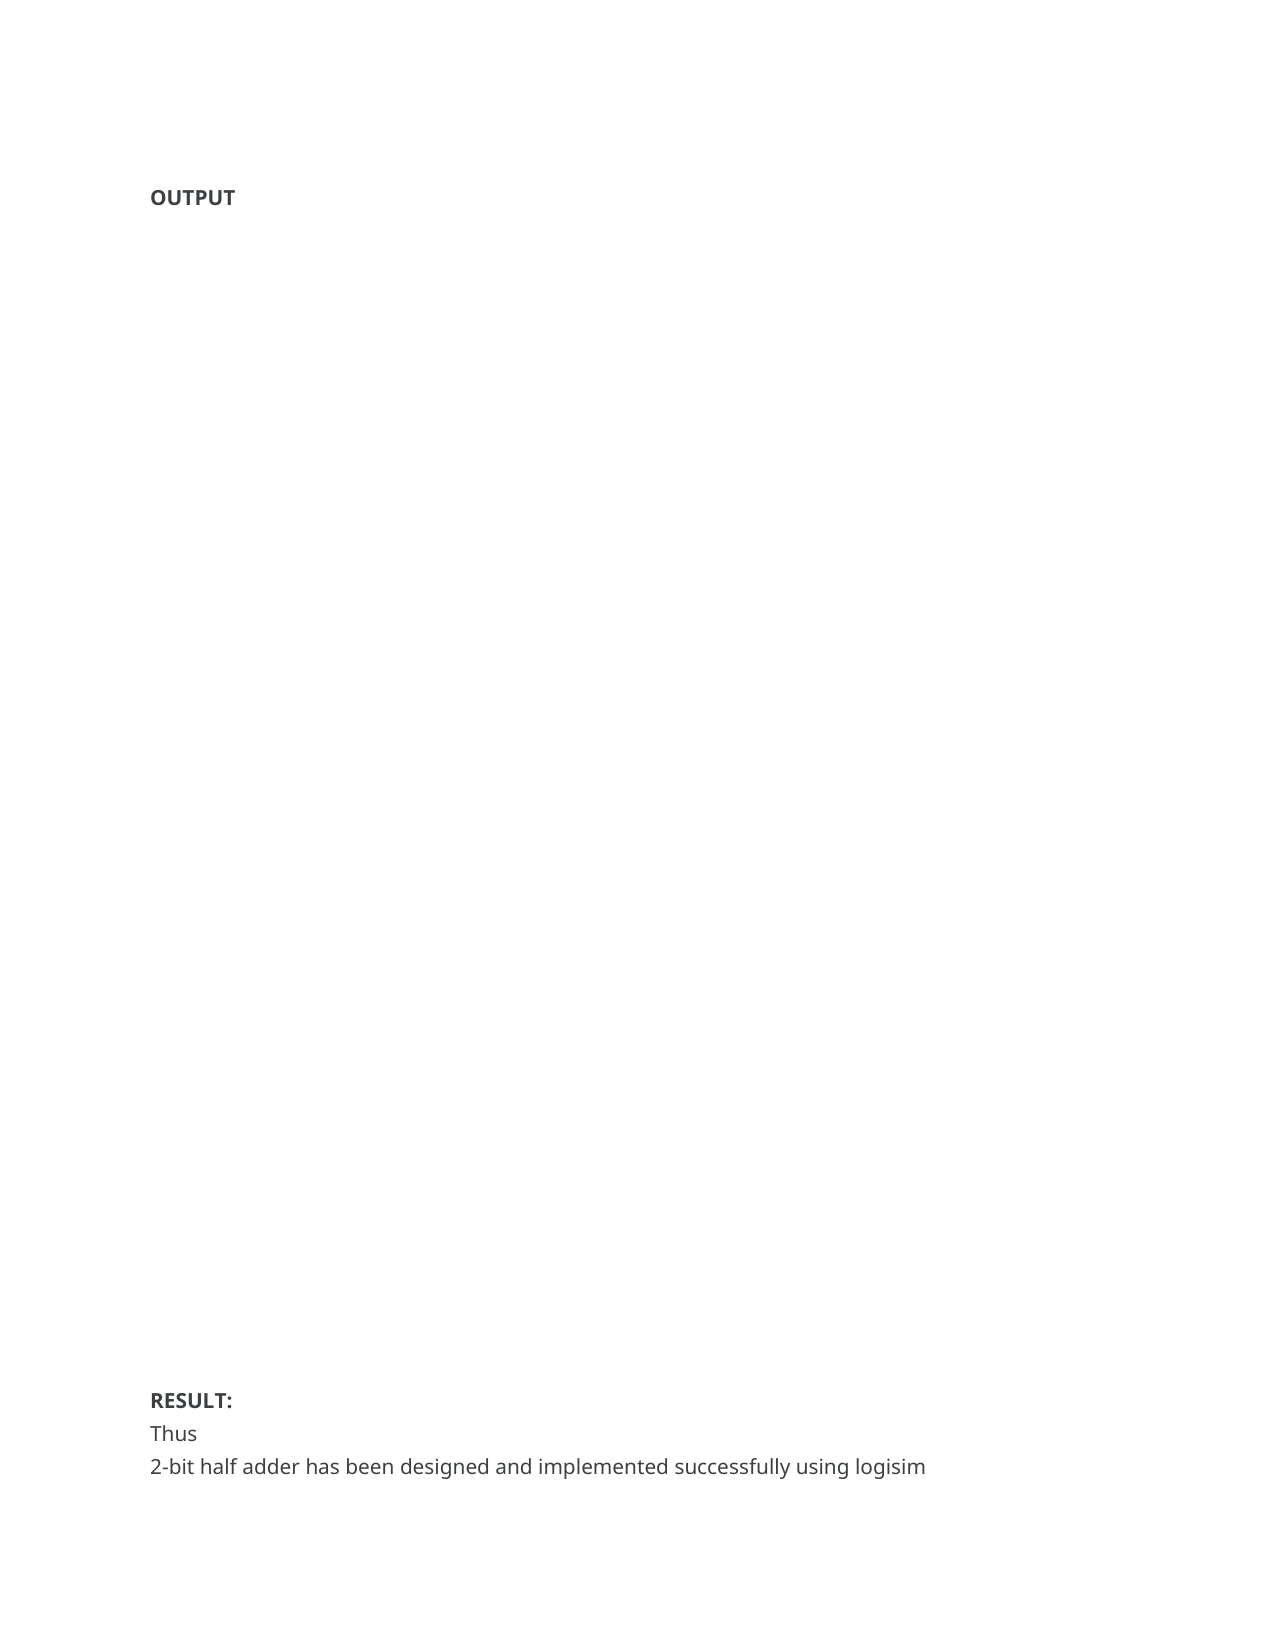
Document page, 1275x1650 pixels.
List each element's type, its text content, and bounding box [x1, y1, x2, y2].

text 2-bit half adder has been designed and implemented successfully using logisim [150, 1452, 1125, 1480]
text Thus [150, 1419, 1125, 1448]
text RESULT: [150, 1387, 1125, 1415]
text OUTPUT [150, 183, 1125, 211]
